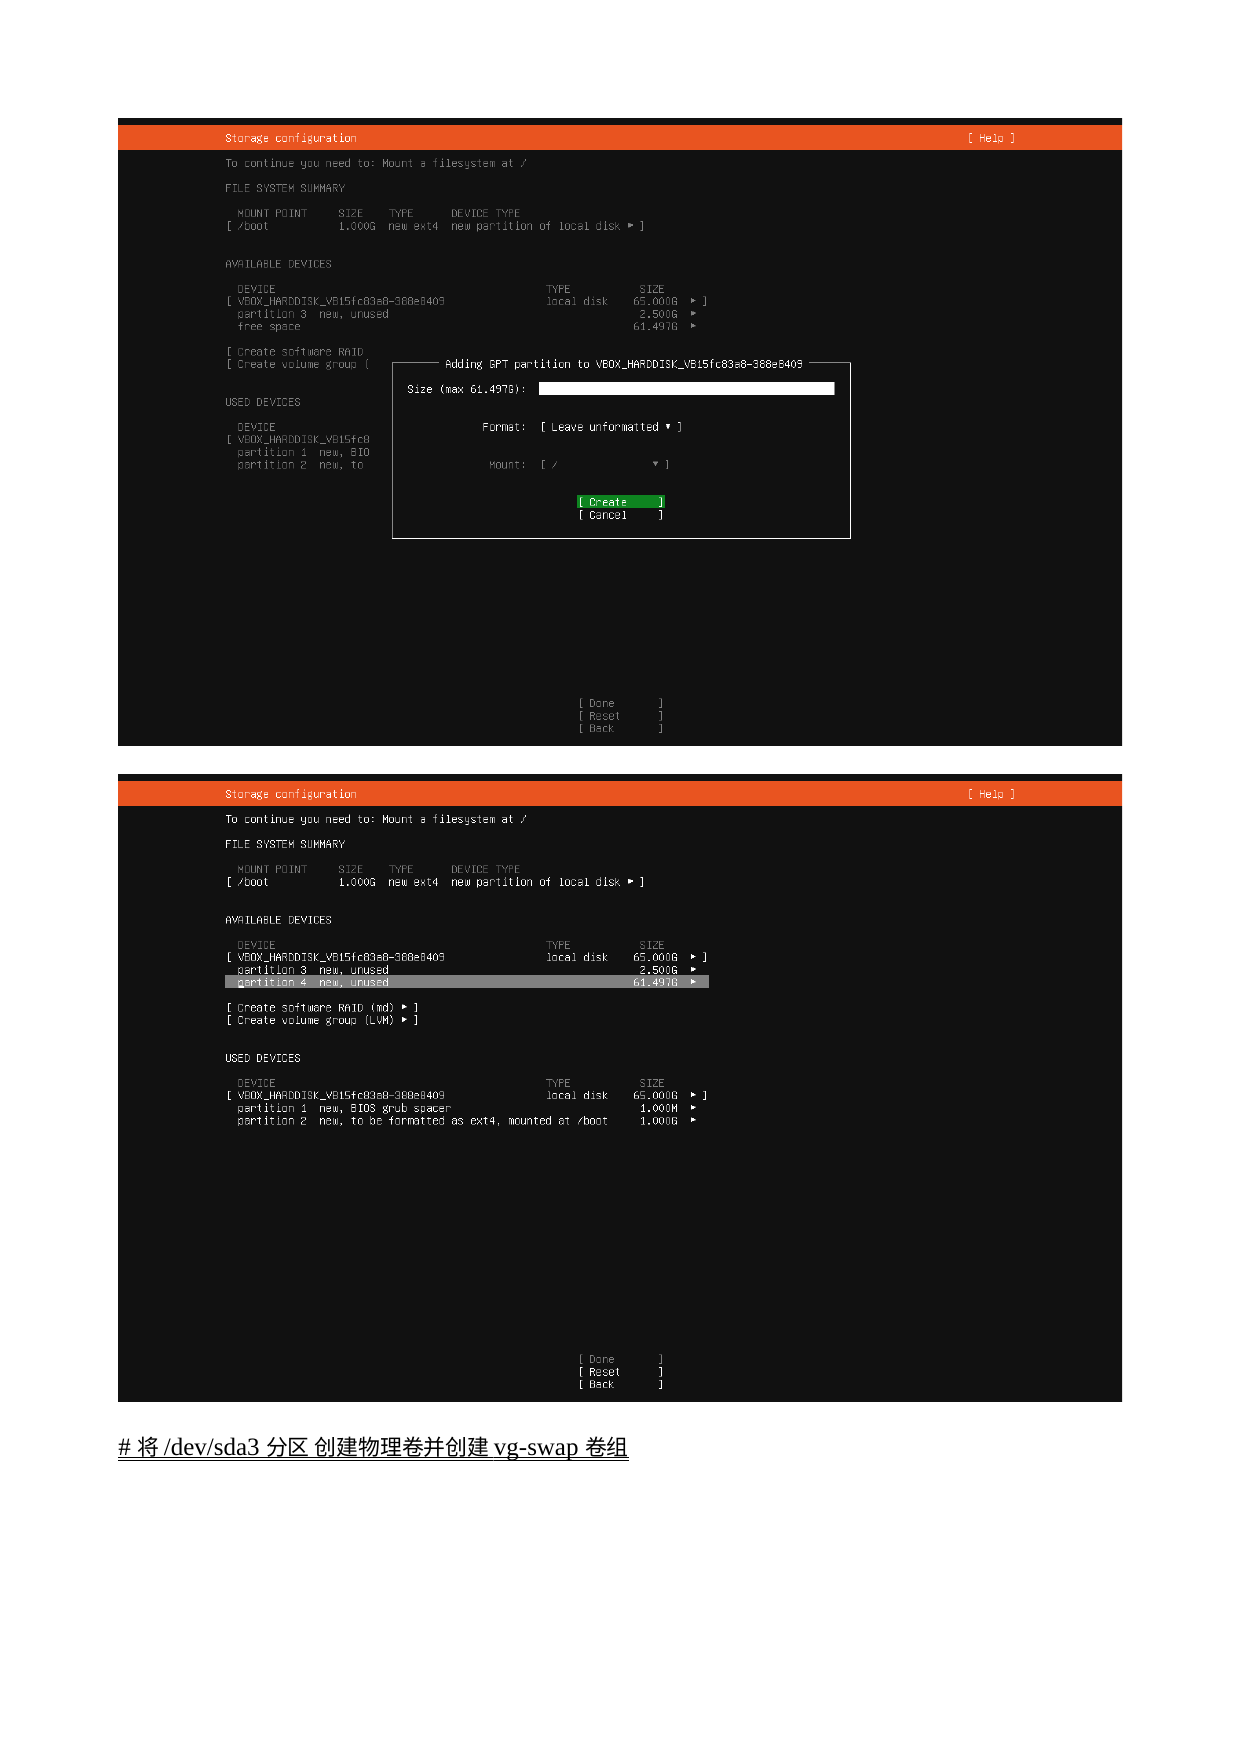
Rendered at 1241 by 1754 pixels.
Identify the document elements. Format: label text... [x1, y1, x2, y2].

picture [118, 118, 1123, 746]
text # 将 /dev/sda3 分区 创建物理卷并创建vg-swap 卷组 [118, 1430, 1122, 1462]
picture [118, 774, 1123, 1402]
